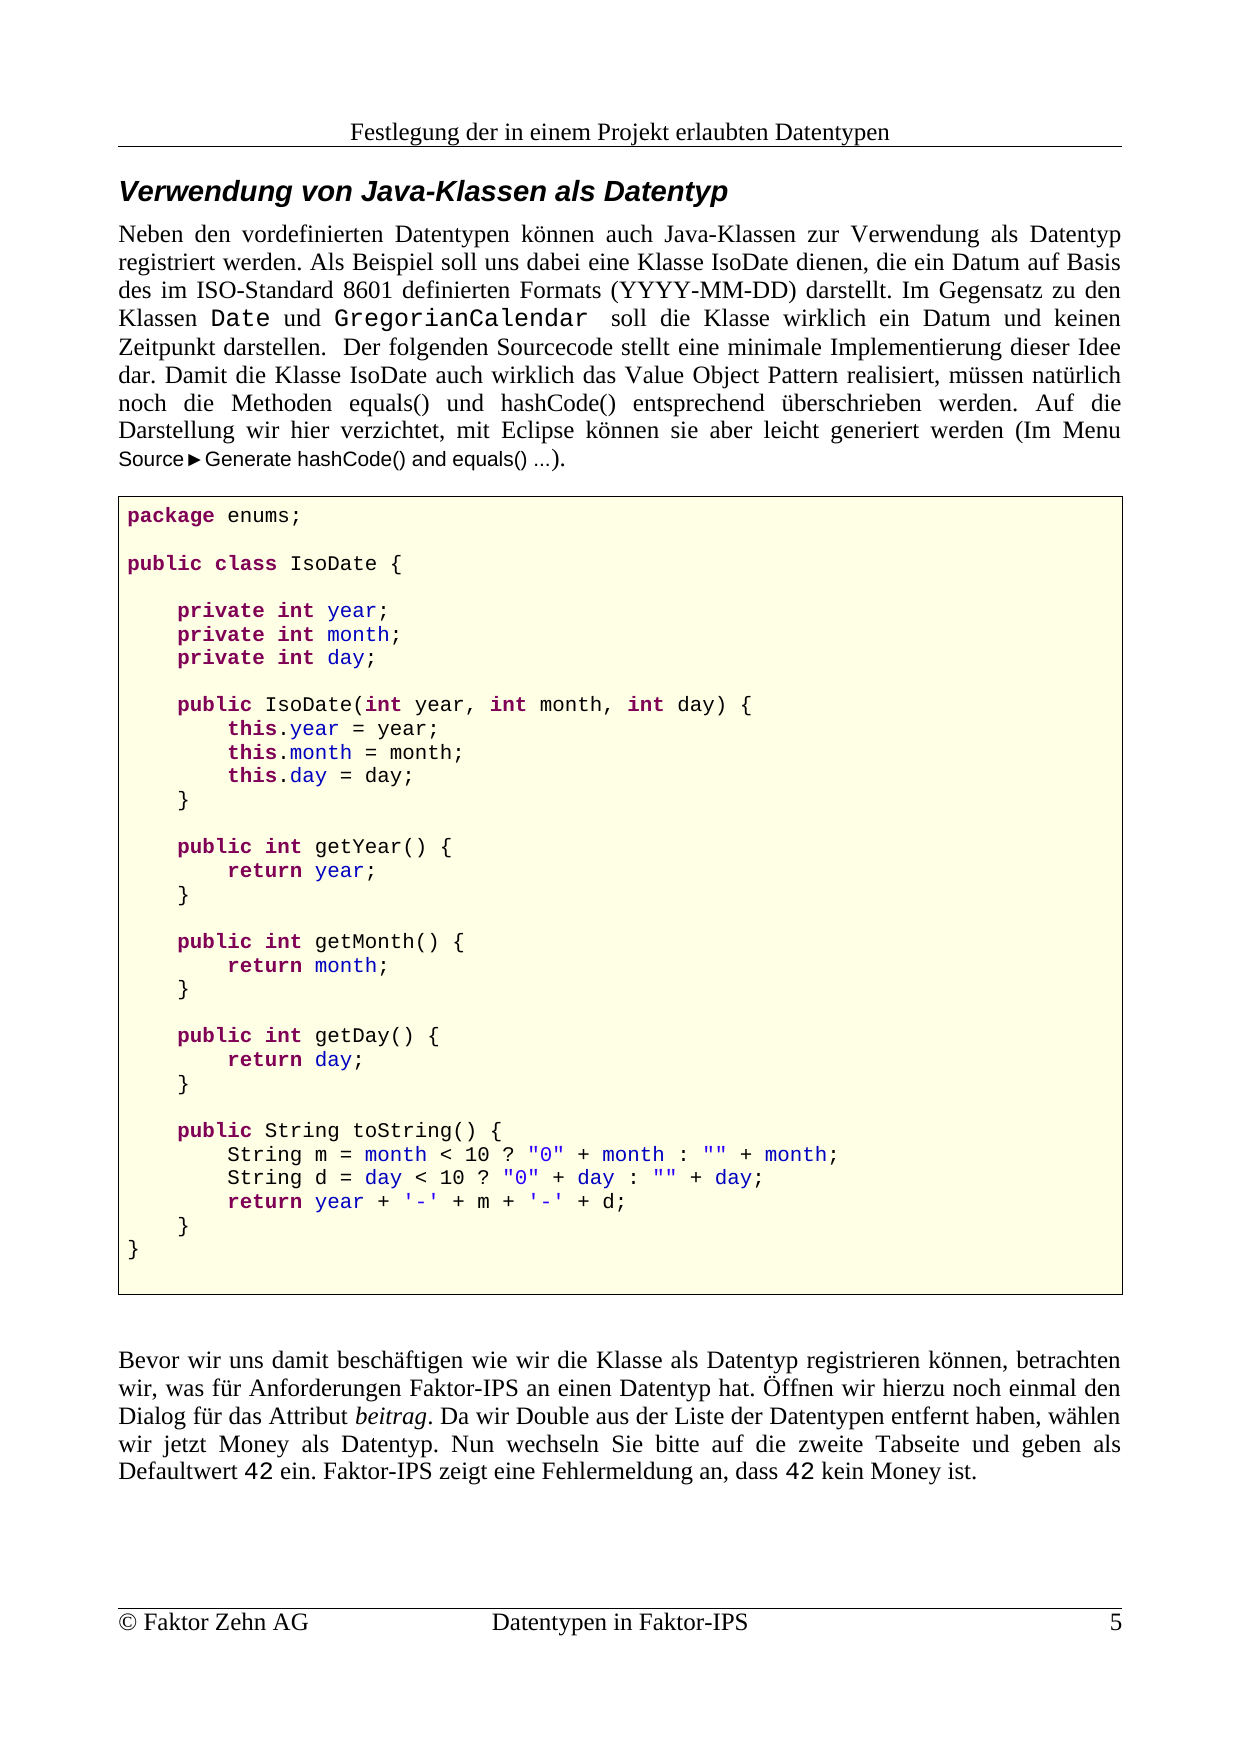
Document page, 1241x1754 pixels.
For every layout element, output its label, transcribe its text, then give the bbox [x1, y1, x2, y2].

subtitle Verwendung von Java-Klassen als Datentyp [118, 175, 1122, 208]
text package enums; [127, 505, 1113, 529]
text } [127, 789, 1113, 813]
text private int month; [127, 623, 1113, 647]
text public class IsoDate { [127, 553, 1113, 576]
text public IsoDate(int year, int month, int day) { [127, 694, 1113, 718]
text String d = day < 10 ? "0" + day : "" + day; [127, 1167, 1113, 1191]
text } [127, 1215, 1113, 1238]
text return day; [127, 1049, 1113, 1073]
text public String toString() { [127, 1120, 1113, 1144]
text private int year; [127, 600, 1113, 623]
text Bevor wir uns damit beschäftigen wie wir die Klasse als Datentyp registrieren können, betrachten wir, was für Anforderungen Faktor-IPS an einen Datentyp hat. Öffnen wir hierzu noch einmal den Dialog für das Attribut beitrag. Da wir Double aus der Liste der Datentypen entfernt haben, wählen wir jetzt Money als Datentyp. Nun wechseln Sie bitte auf die zweite Tabseite und geben als Defaultwert 42 ein. Faktor-IPS zeigt eine Fehlermeldung an, dass 42 kein Money ist. [118, 1347, 1122, 1487]
text } [127, 1238, 1113, 1262]
text String m = month < 10 ? "0" + month : "" + month; [127, 1144, 1113, 1167]
text public int getYear() { [127, 836, 1113, 860]
text this.year = year; [127, 718, 1113, 742]
text return year; [127, 860, 1113, 884]
text public int getMonth() { [127, 931, 1113, 954]
text return year + '-' + m + '-' + d; [127, 1191, 1113, 1215]
text } [127, 884, 1113, 907]
text Neben den vordefinierten Datentypen können auch Java-Klassen zur Verwendung als Datentyp registriert werden. Als Beispiel soll uns dabei eine Klasse IsoDate dienen, die ein Datum auf Basis des im ISO-Standard 8601 definierten Formats (YYYY-MM-DD) darstellt. Im Gegensatz zu den Klassen Date und GregorianCalendar soll die Klasse wirklich ein Datum und keinen Zeitpunkt darstellen. Der folgenden Sourcecode stellt eine minimale Implementierung dieser Idee dar. Damit die Klasse IsoDate auch wirklich das Value Object Pattern realisiert, müssen natürlich noch die Methoden equals() und hashCode() entsprechend überschrieben werden. Auf die Darstellung wir hier verzichtet, mit Eclipse können sie aber leicht generiert werden (Im Menu Source►Generate hashCode() and equals() ...). [118, 221, 1122, 472]
text } [127, 978, 1113, 1002]
text } [127, 1073, 1113, 1096]
text this.day = day; [127, 765, 1113, 789]
text public int getDay() { [127, 1026, 1113, 1049]
text private int day; [127, 647, 1113, 671]
text this.month = month; [127, 742, 1113, 765]
text return month; [127, 954, 1113, 978]
